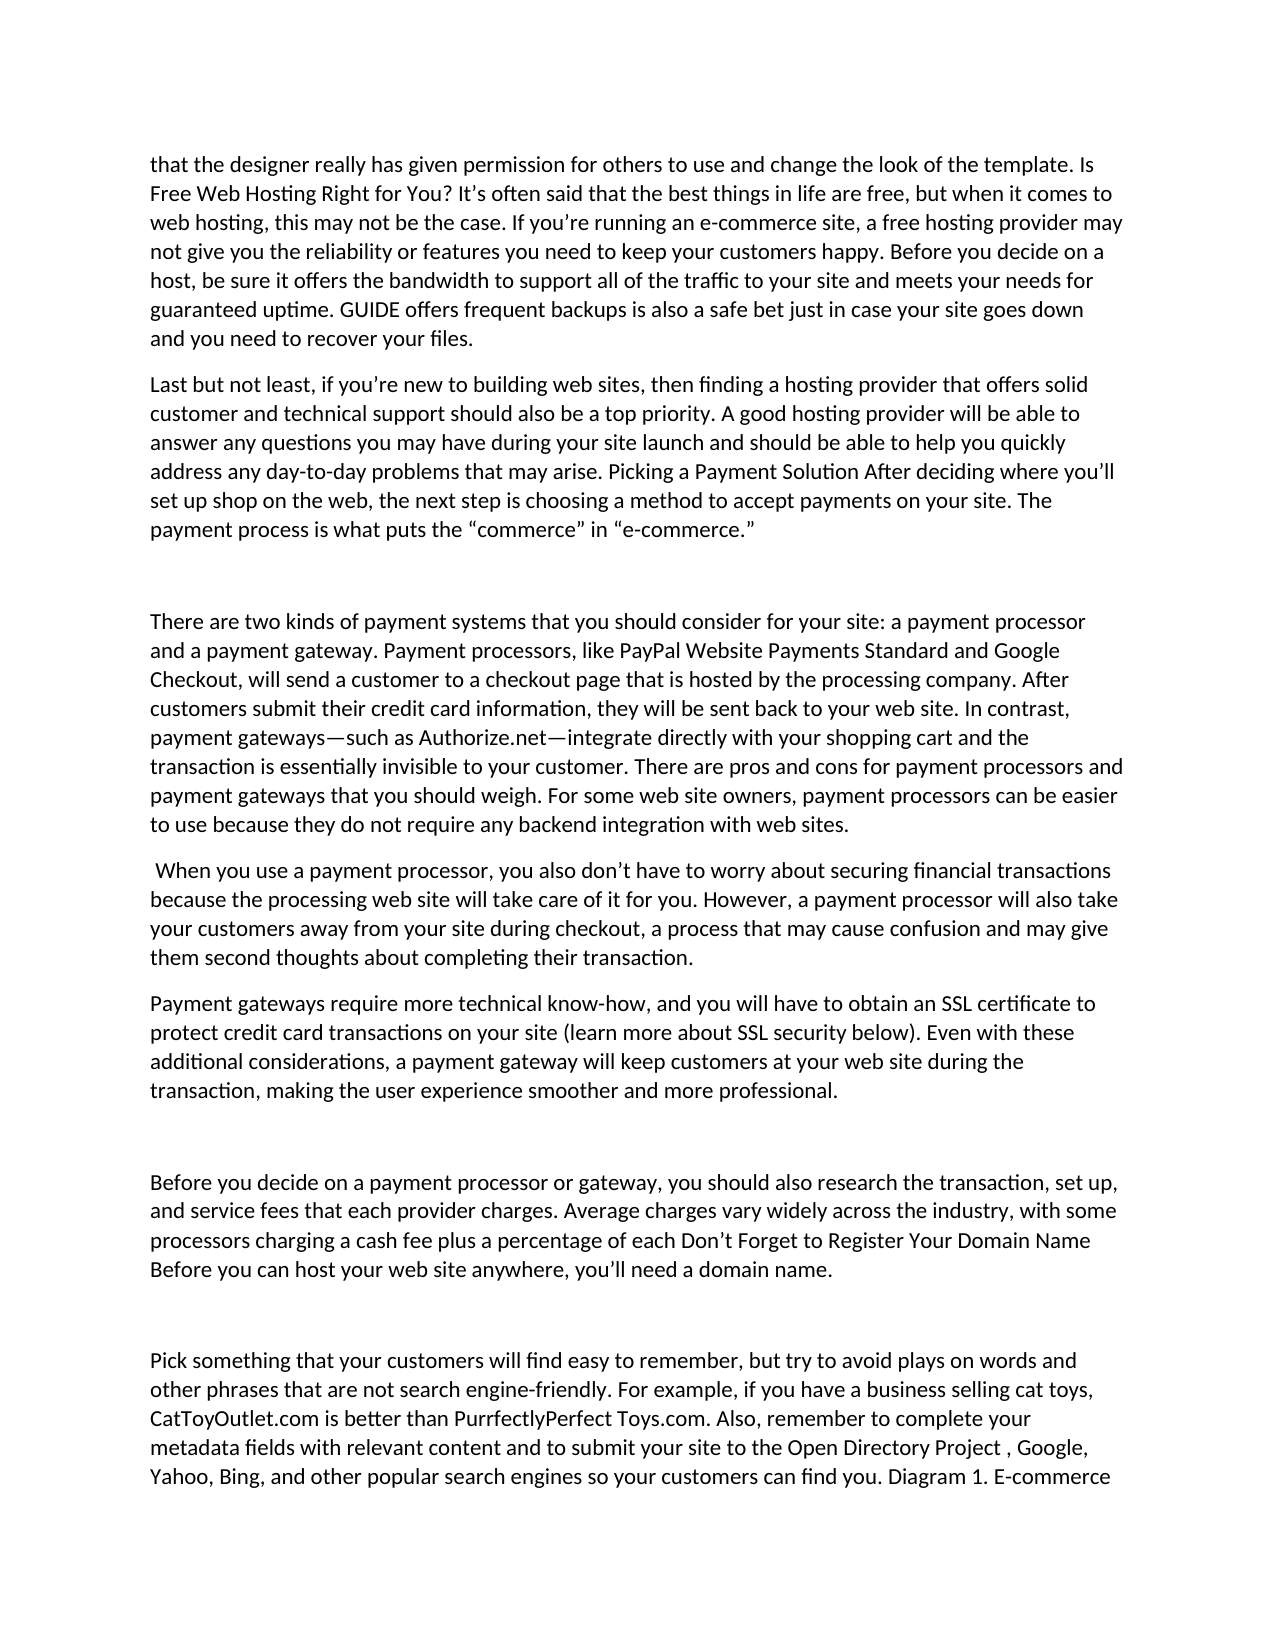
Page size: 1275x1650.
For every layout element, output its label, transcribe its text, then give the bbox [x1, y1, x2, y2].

text When you use a payment processor, you also don’t have to worry about securing financial transactions because the processing web site will take care of it for you. However, a payment processor will also take your customers away from your site during checkout, a process that may cause confusion and may give them second thoughts about completing their transaction. [150, 856, 1125, 971]
text that the designer really has given permission for others to use and change the look of the template. Is Free Web Hosting Right for You? It’s often said that the best things in life are free, but when it comes to web hosting, this may not be the case. If you’re running an e-commerce site, a free hosting provider may not give you the reliability or features you need to keep your customers happy. Before you decide on a host, be sure it offers the bandwidth to support all of the traffic to your site and meets your needs for guaranteed uptime. GUIDE offers frequent backups is also a safe bet just in case your site goes down and you need to recover your files. [150, 150, 1125, 352]
text Before you decide on a payment processor or gateway, you should also research the transaction, set up, and service fees that each provider charges. Average charges vary widely across the industry, with some processors charging a cash fee plus a percentage of each Don’t Forget to Register Your Domain Name Before you can host your web site anywhere, you’ll need a domain name. [150, 1168, 1125, 1283]
text Last but not least, if you’re new to building web sites, then finding a hosting provider that offers solid customer and technical support should also be a top priority. A good hosting provider will be able to answer any questions you may have during your site launch and should be able to help you quickly address any day-to-day problems that may arise. Picking a Payment Solution After deciding where you’ll set up shop on the web, the next step is choosing a method to accept payments on your site. The payment process is what puts the “commerce” in “e-commerce.” [150, 370, 1125, 543]
text There are two kinds of payment systems that you should consider for your site: a payment processor and a payment gateway. Payment processors, like PayPal Website Payments Standard and Google Checkout, will send a customer to a checkout page that is hosted by the processing company. After customers submit their credit card information, they will be sent back to your web site. In contrast, payment gateways—such as Authorize.net—integrate directly with your shopping cart and the transaction is essentially invisible to your customer. There are pros and cons for payment processors and payment gateways that you should weigh. For some web site owners, payment processors can be easier to use because they do not require any backend integration with web sites. [150, 607, 1125, 838]
text Pick something that your customers will find easy to remember, but try to avoid plays on words and other phrases that are not search engine-friendly. For example, if you have a business selling cat toys, CatToyOutlet.com is better than PurrfectlyPerfect Toys.com. Also, remember to complete your metadata fields with relevant content and to submit your site to the Open Directory Project , Google, Yahoo, Bing, and other popular search engines so your customers can find you. Diagram 1. E-commerce [150, 1346, 1125, 1491]
text Payment gateways require more technical know-how, and you will have to obtain an SSL certificate to protect credit card transactions on your site (learn more about SSL security below). Even with these additional considerations, a payment gateway will keep customers at your web site during the transaction, making the user experience smoother and more professional. [150, 989, 1125, 1104]
